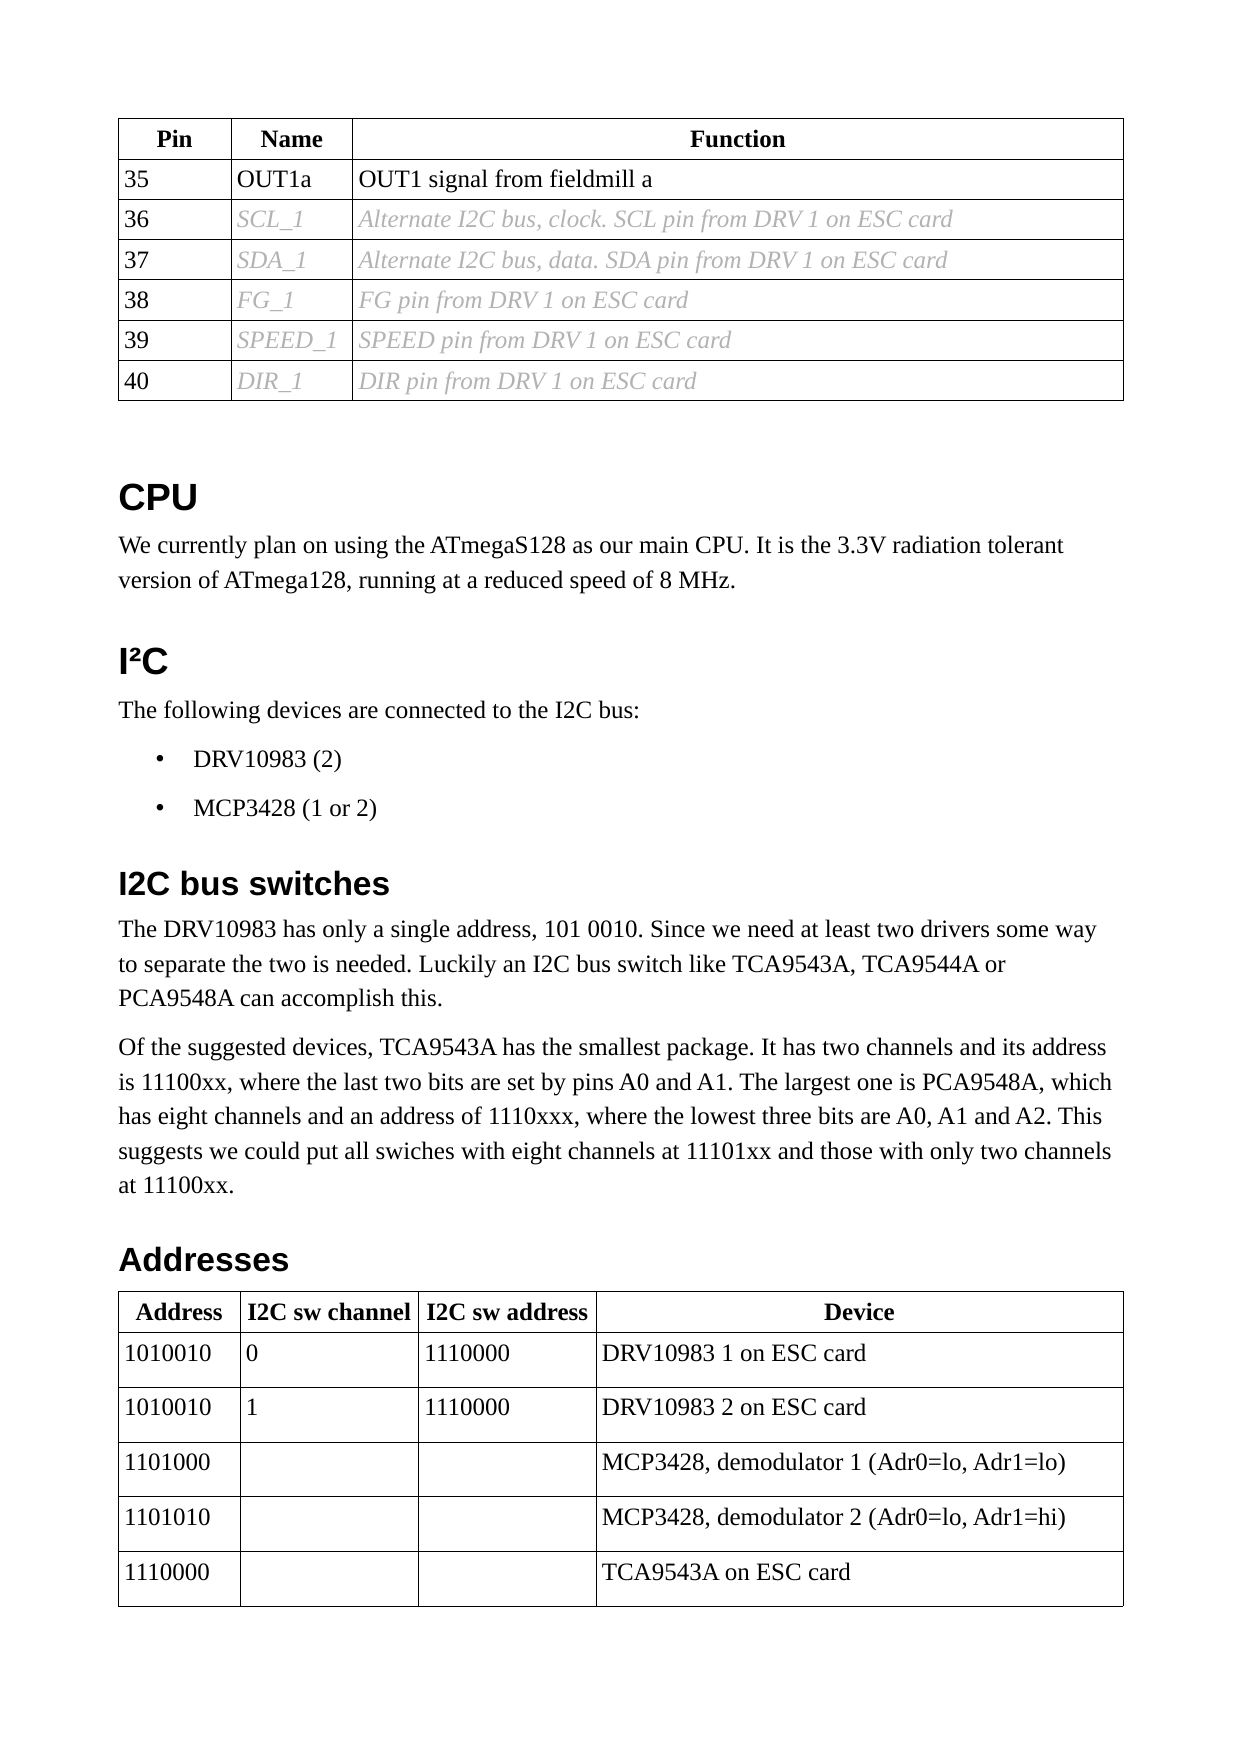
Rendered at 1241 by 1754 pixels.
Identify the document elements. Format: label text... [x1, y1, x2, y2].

subtitle Addresses [118, 1240, 1122, 1279]
text The DRV10983 has only a single address, 101 0010. Since we need at least two drivers some way to separate the two is needed. Luckily an I2C bus switch like TCA9543A, TCA9544A or PCA9548A can accomplish this. [118, 914, 1122, 1012]
table_cell 37 [119, 240, 231, 279]
table_cell 35 [119, 160, 231, 199]
table_cell 1110000 [419, 1333, 596, 1387]
table_cell Alternate I2C bus, data. SDA pin from DRV 1 on ESC card [353, 240, 1123, 279]
table_cell SPEED_1 [232, 321, 352, 360]
text The following devices are connected to the I2C bus: [118, 695, 1122, 724]
table_cell 1110000 [419, 1388, 596, 1442]
table_cell [419, 1443, 596, 1496]
table_cell [419, 1552, 596, 1606]
table_cell 1010010 [119, 1333, 240, 1387]
table_cell 1101010 [119, 1497, 240, 1551]
table_header I2C sw channel [241, 1292, 418, 1332]
table_cell 1101000 [119, 1443, 240, 1496]
table_header Function [353, 119, 1123, 158]
table_cell DIR_1 [232, 361, 352, 400]
table_header Address [119, 1292, 240, 1332]
table_cell OUT1 signal from fieldmill a [353, 160, 1123, 199]
table_cell FG pin from DRV 1 on ESC card [353, 280, 1123, 320]
list MCP3428 (1 or 2) [156, 793, 1122, 822]
table_cell SDA_1 [232, 240, 352, 279]
table_cell TCA9543A on ESC card [597, 1552, 1123, 1606]
table_cell OUT1a [232, 160, 352, 199]
table_cell 1010010 [119, 1388, 240, 1442]
table_cell DIR pin from DRV 1 on ESC card [353, 361, 1123, 400]
list DRV10983 (2) [156, 744, 1122, 773]
table_cell Alternate I2C bus, clock. SCL pin from DRV 1 on ESC card [353, 200, 1123, 239]
table_cell 40 [119, 361, 231, 400]
table_cell 0 [241, 1333, 418, 1387]
table_cell SPEED pin from DRV 1 on ESC card [353, 321, 1123, 360]
table_header Name [232, 119, 352, 158]
table_cell MCP3428, demodulator 2 (Adr0=lo, Adr1=hi) [597, 1497, 1123, 1551]
table_header I2C sw address [419, 1292, 596, 1332]
table_cell SCL_1 [232, 200, 352, 239]
table_header Device [597, 1292, 1123, 1332]
table_cell FG_1 [232, 280, 352, 320]
subtitle I2C bus switches [118, 863, 1122, 902]
table_cell DRV10983 2 on ESC card [597, 1388, 1123, 1442]
table_cell [241, 1497, 418, 1551]
table_cell 38 [119, 280, 231, 320]
table_cell MCP3428, demodulator 1 (Adr0=lo, Adr1=lo) [597, 1443, 1123, 1496]
table_cell 1110000 [119, 1552, 240, 1606]
table_cell [241, 1552, 418, 1606]
table_cell [241, 1443, 418, 1496]
table_header Pin [119, 119, 231, 158]
text Of the suggested devices, TCA9543A has the smallest package. It has two channels and its address is 11100xx, where the last two bits are set by pins A0 and A1. The largest one is PCA9548A, which has eight channels and an address of 1110xxx, where the lowest three bits are A0, A1 and A2. This suggests we could put all swiches with eight channels at 11101xx and those with only two channels at 11100xx. [118, 1032, 1122, 1199]
table_cell 39 [119, 321, 231, 360]
subtitle CPU [118, 474, 1122, 518]
table_cell [419, 1497, 596, 1551]
subtitle I²C [118, 639, 1122, 683]
table_cell DRV10983 1 on ESC card [597, 1333, 1123, 1387]
table_cell 1 [241, 1388, 418, 1442]
table_cell 36 [119, 200, 231, 239]
text We currently plan on using the ATmegaS128 as our main CPU. It is the 3.3V radiation tolerant version of ATmega128, running at a reduced speed of 8 MHz. [118, 531, 1122, 594]
